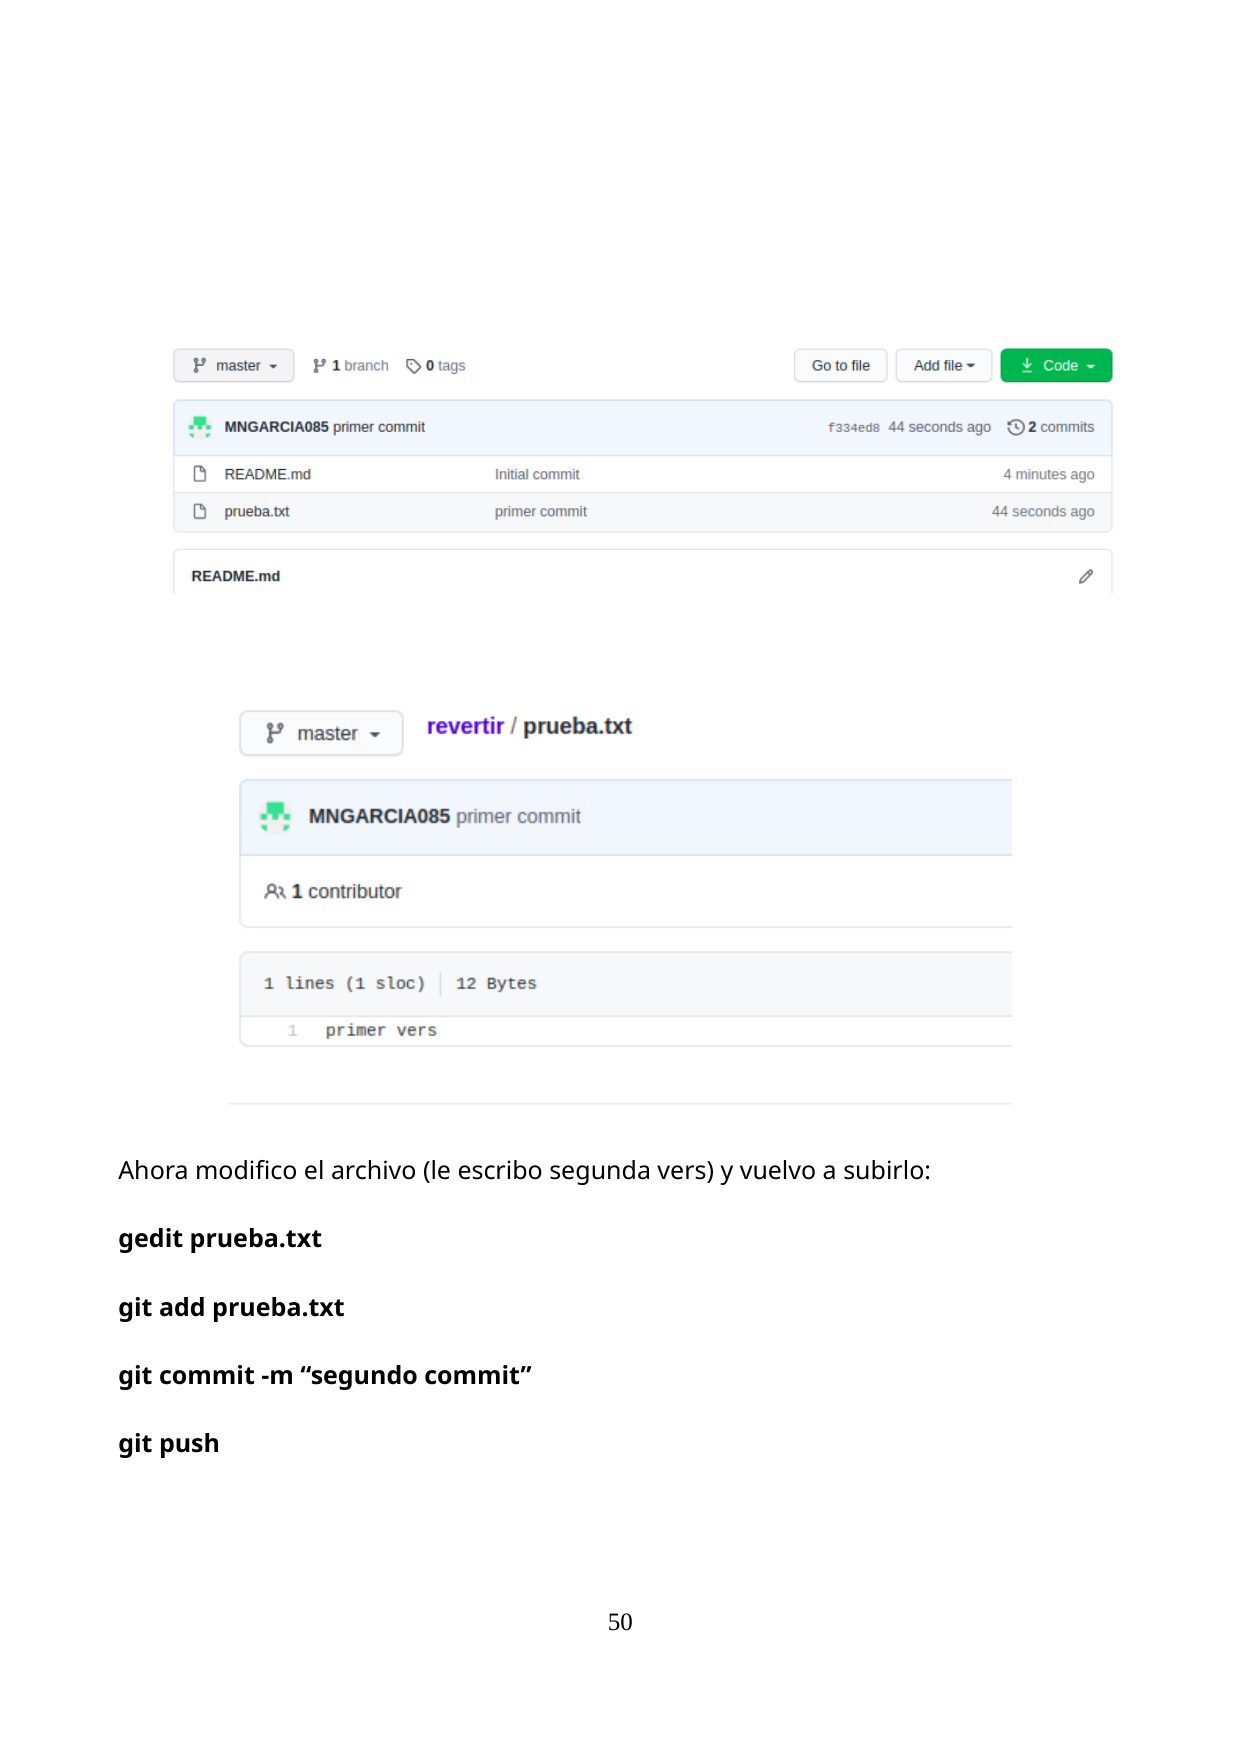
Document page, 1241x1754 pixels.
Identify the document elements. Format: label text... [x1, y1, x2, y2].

text gedit prueba.txt [118, 1221, 1122, 1255]
text git commit -m “segundo commit” [118, 1357, 1122, 1391]
text Ahora modifico el archivo (le escribo segunda vers) y vuelvo a subirlo: [118, 1153, 1122, 1187]
picture [118, 322, 1123, 594]
picture [227, 695, 1013, 1119]
text git push [118, 1426, 1122, 1459]
text git add prueba.txt [118, 1289, 1122, 1323]
